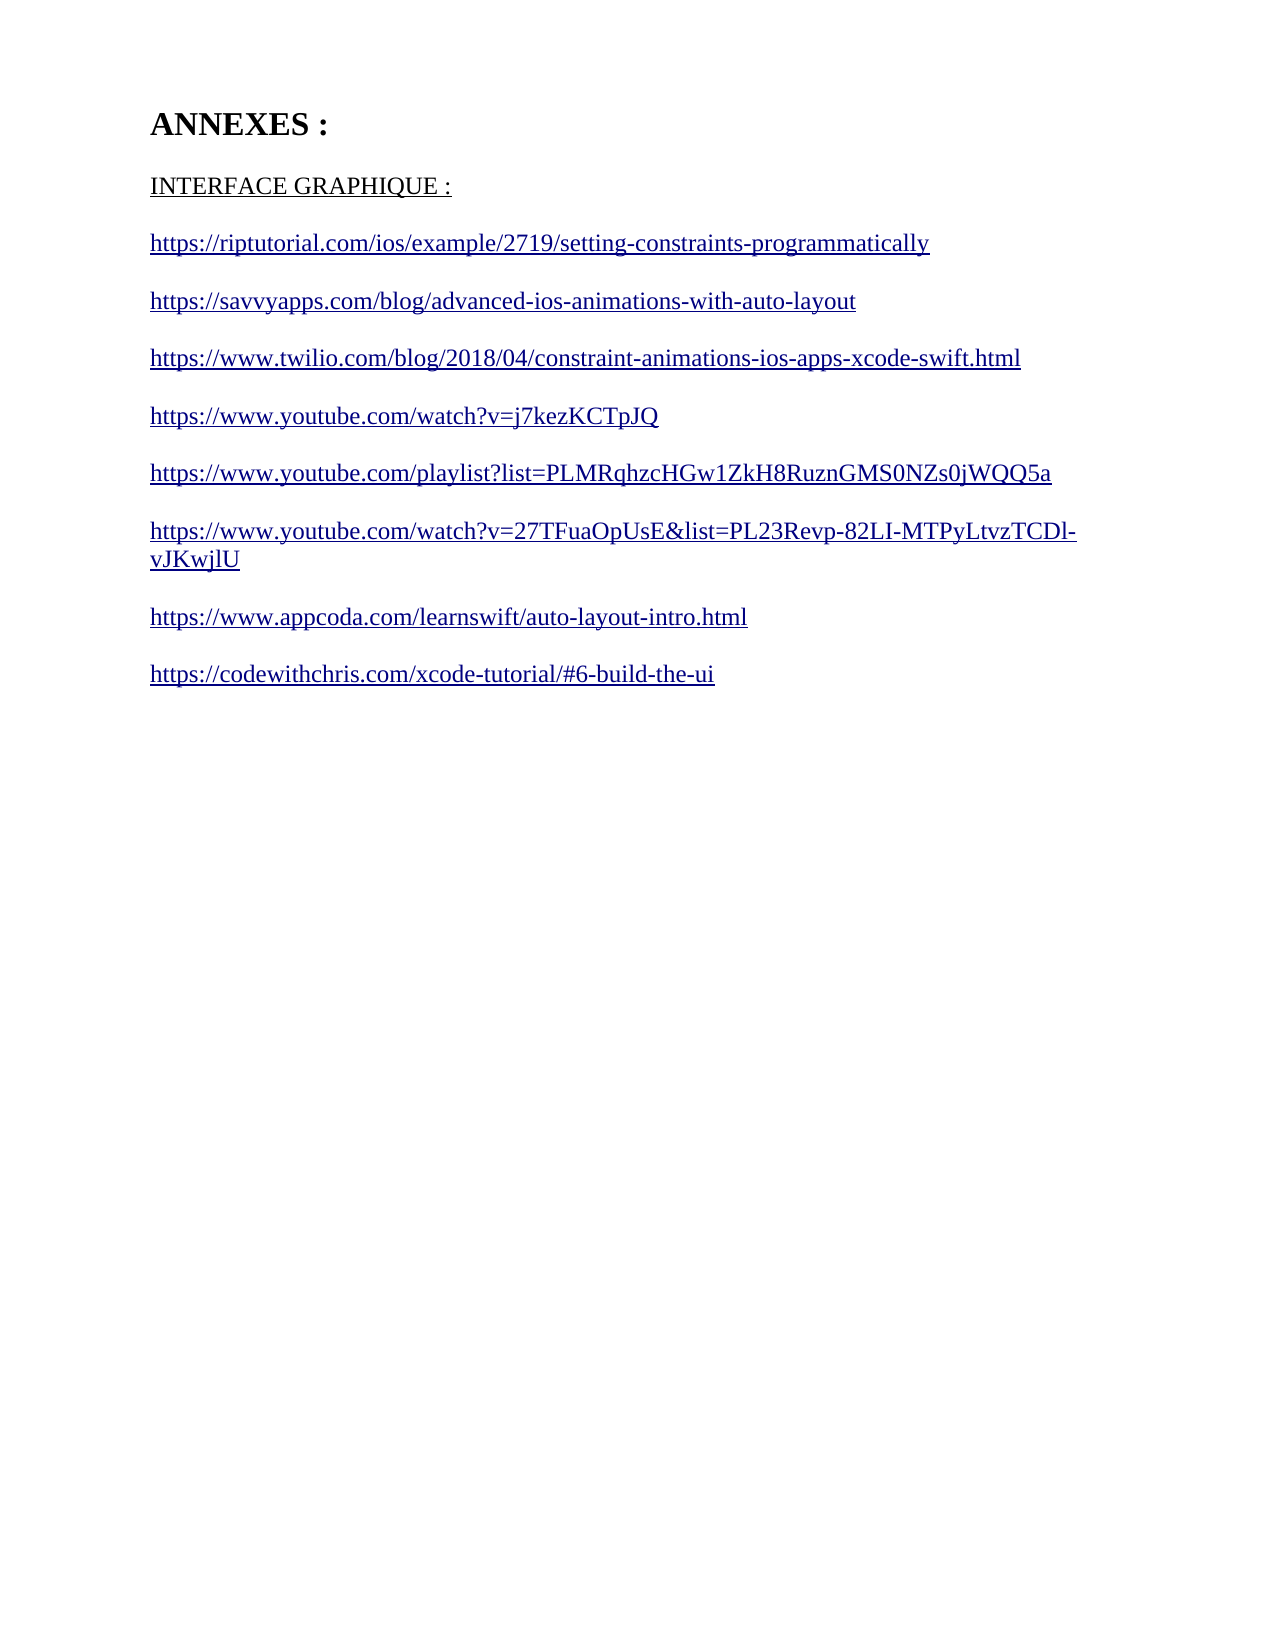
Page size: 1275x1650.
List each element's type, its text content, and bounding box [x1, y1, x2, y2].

text https://www.youtube.com/playlist?list=PLMRqhzcHGw1ZkH8RuznGMS0NZs0jWQQ5a [150, 458, 1125, 487]
text https://savvyapps.com/blog/advanced-ios-animations-with-auto-layout [150, 286, 1125, 314]
text ANNEXES : [150, 104, 1125, 142]
text https://www.youtube.com/watch?v=j7kezKCTpJQ [150, 401, 1125, 429]
text https://www.twilio.com/blog/2018/04/constraint-animations-ios-apps-xcode-swift.html [150, 343, 1125, 372]
text https://codewithchris.com/xcode-tutorial/#6-build-the-ui [150, 659, 1125, 688]
text INTERFACE GRAPHIQUE : [150, 171, 1125, 199]
text https://www.appcoda.com/learnswift/auto-layout-intro.html [150, 602, 1125, 631]
text https://riptutorial.com/ios/example/2719/setting-constraints-programmatically [150, 228, 1125, 257]
text https://www.youtube.com/watch?v=27TFuaOpUsE&list=PL23Revp-82LI-MTPyLtvzTCDl-vJKwjlU [150, 516, 1125, 573]
